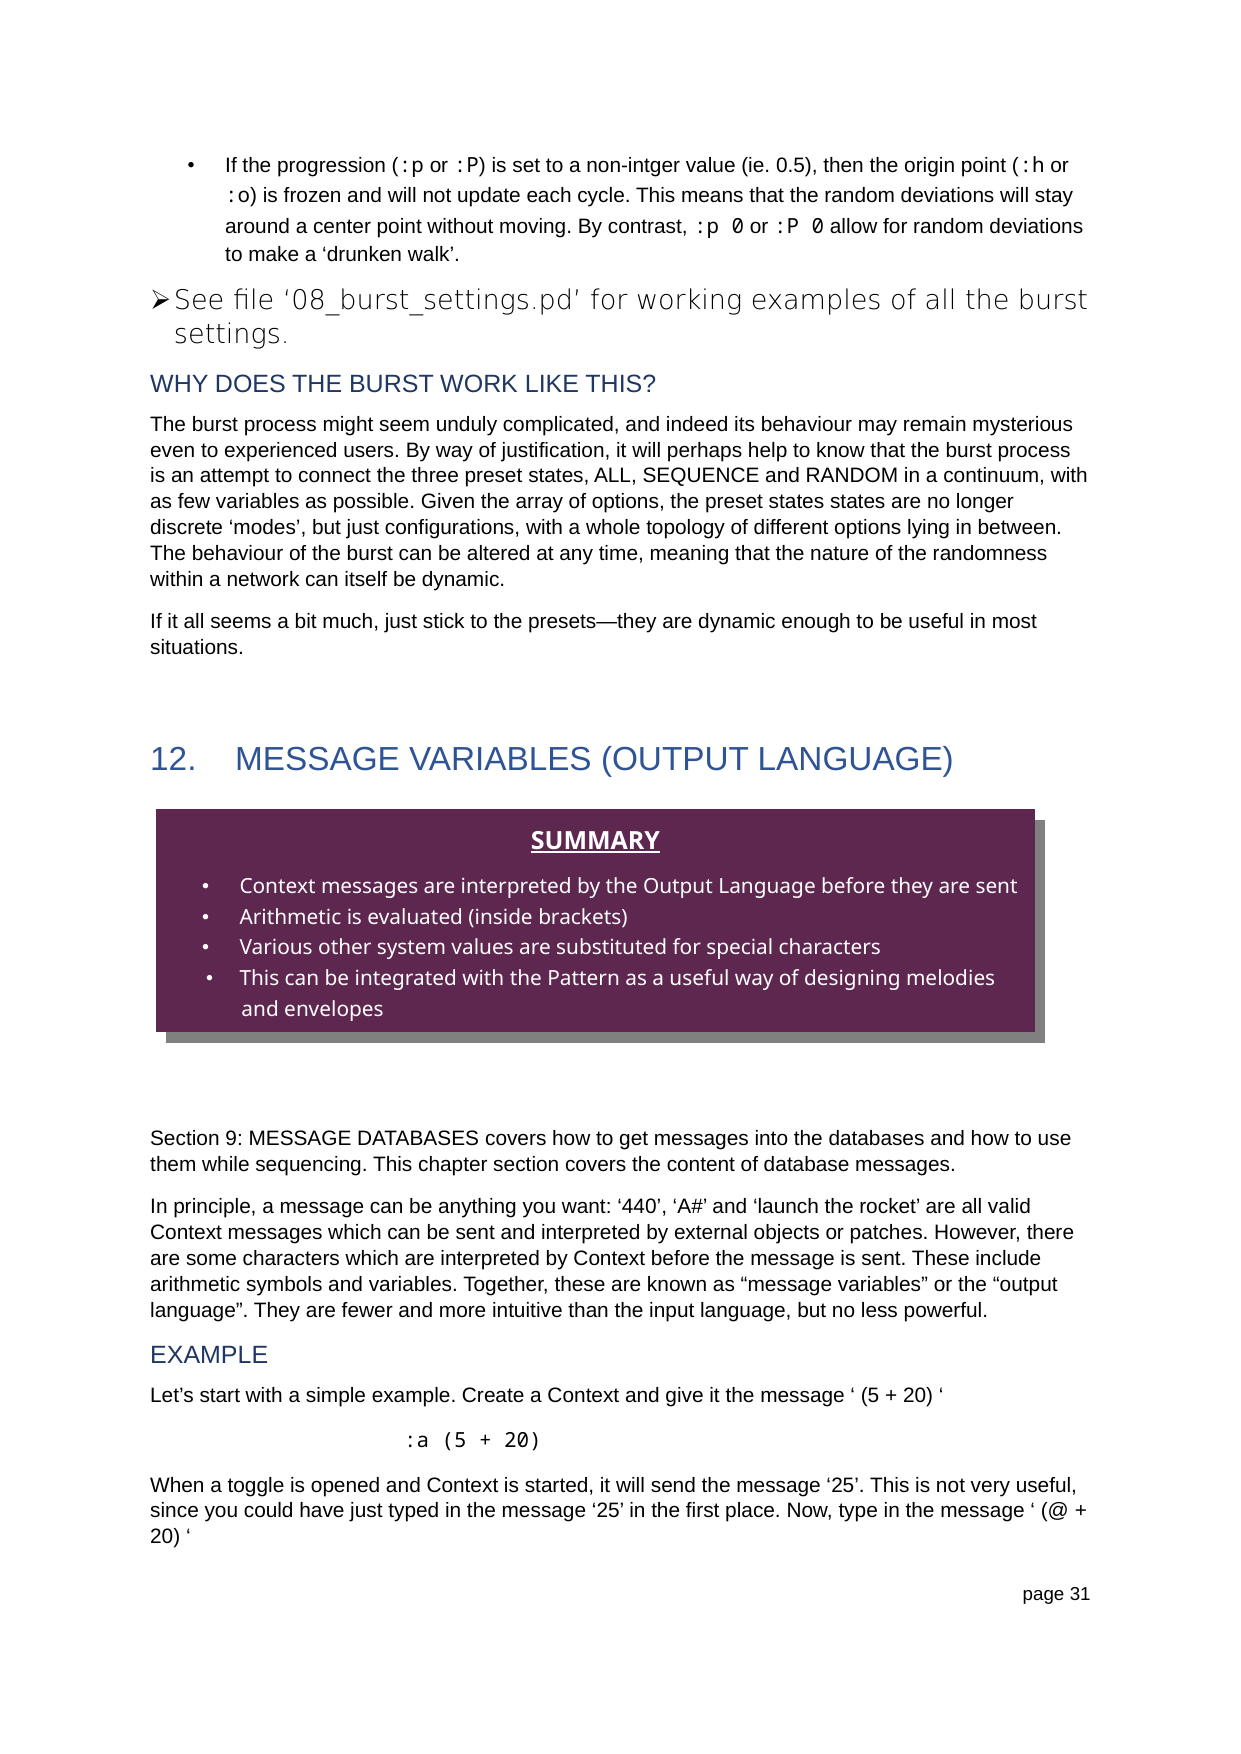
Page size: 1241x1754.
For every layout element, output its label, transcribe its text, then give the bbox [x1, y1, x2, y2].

subtitle MESSAGE VARIABLES (OUTPUT LANGUAGE) [150, 739, 1090, 777]
text :a (5 + 20) [404, 1425, 1090, 1454]
list Various other system values are substituted for special characters [202, 932, 1026, 961]
text If it all seems a bit much, just stick to the presets—they are dynamic enough to be useful in most situations. [150, 609, 1090, 659]
subtitle WHY DOES THE BURST WORK LIKE THIS? [150, 369, 1090, 398]
subtitle SUMMARY [164, 823, 1026, 857]
text Section 9: MESSAGE DATABASES covers how to get messages into the databases and how to use them while sequencing. This chapter section covers the content of database messages. [150, 1126, 1090, 1176]
list Arithmetic is evaluated (inside brackets) [202, 902, 1026, 930]
list Context messages are interpreted by the Output Language before they are sent [202, 871, 1026, 899]
text In principle, a message can be anything you want: ‘440’, ‘A#’ and ‘launch the rocket’ are all valid Context messages which can be sent and interpreted by external objects or patches. However, there are some characters which are interpreted by Context before the message is sent. These include arithmetic symbols and variables. Together, these are known as “message variables” or the “output language”. They are fewer and more intuitive than the input language, but no less powerful. [150, 1194, 1090, 1321]
text Let’s start with a simple example. Create a Context and give it the message ‘ (5 + 20) ‘ [150, 1383, 1090, 1407]
list If the progression (:p or :P) is set to a non-intger value (ie. 0.5), then the origin point (:h or :o) is frozen and will not update each cycle. This means that the random deviations will stay around a center point without moving. By contrast, :p 0 or :P 0 allow for random deviations to make a ‘drunken walk’. [187, 150, 1090, 266]
text The burst process might seem unduly complicated, and indeed its behaviour may remain mysterious even to experienced users. By way of justification, it will perhaps help to know that the burst process is an attempt to connect the three preset states, ALL, SEQUENCE and RANDOM in a continuum, with as few variables as possible. Given the array of options, the preset states states are no longer discrete ‘modes’, but just configurations, with a whole topology of different options lying in between. The behaviour of the burst can be altered at any time, meaning that the nature of the randomness within a network can itself be dynamic. [150, 412, 1090, 591]
list This can be integrated with the Pattern as a useful way of designing melodies and envelopes [206, 963, 996, 1022]
subtitle EXAMPLE [150, 1340, 1090, 1369]
list See file ‘08_burst_settings.pd’ for working examples of all the burst settings. [150, 284, 1090, 350]
text When a toggle is opened and Context is started, it will send the message ‘25’. This is not very useful, since you could have just typed in the message ‘25’ in the first place. Now, type in the message ‘ (@ + 20) ‘ [150, 1472, 1090, 1548]
